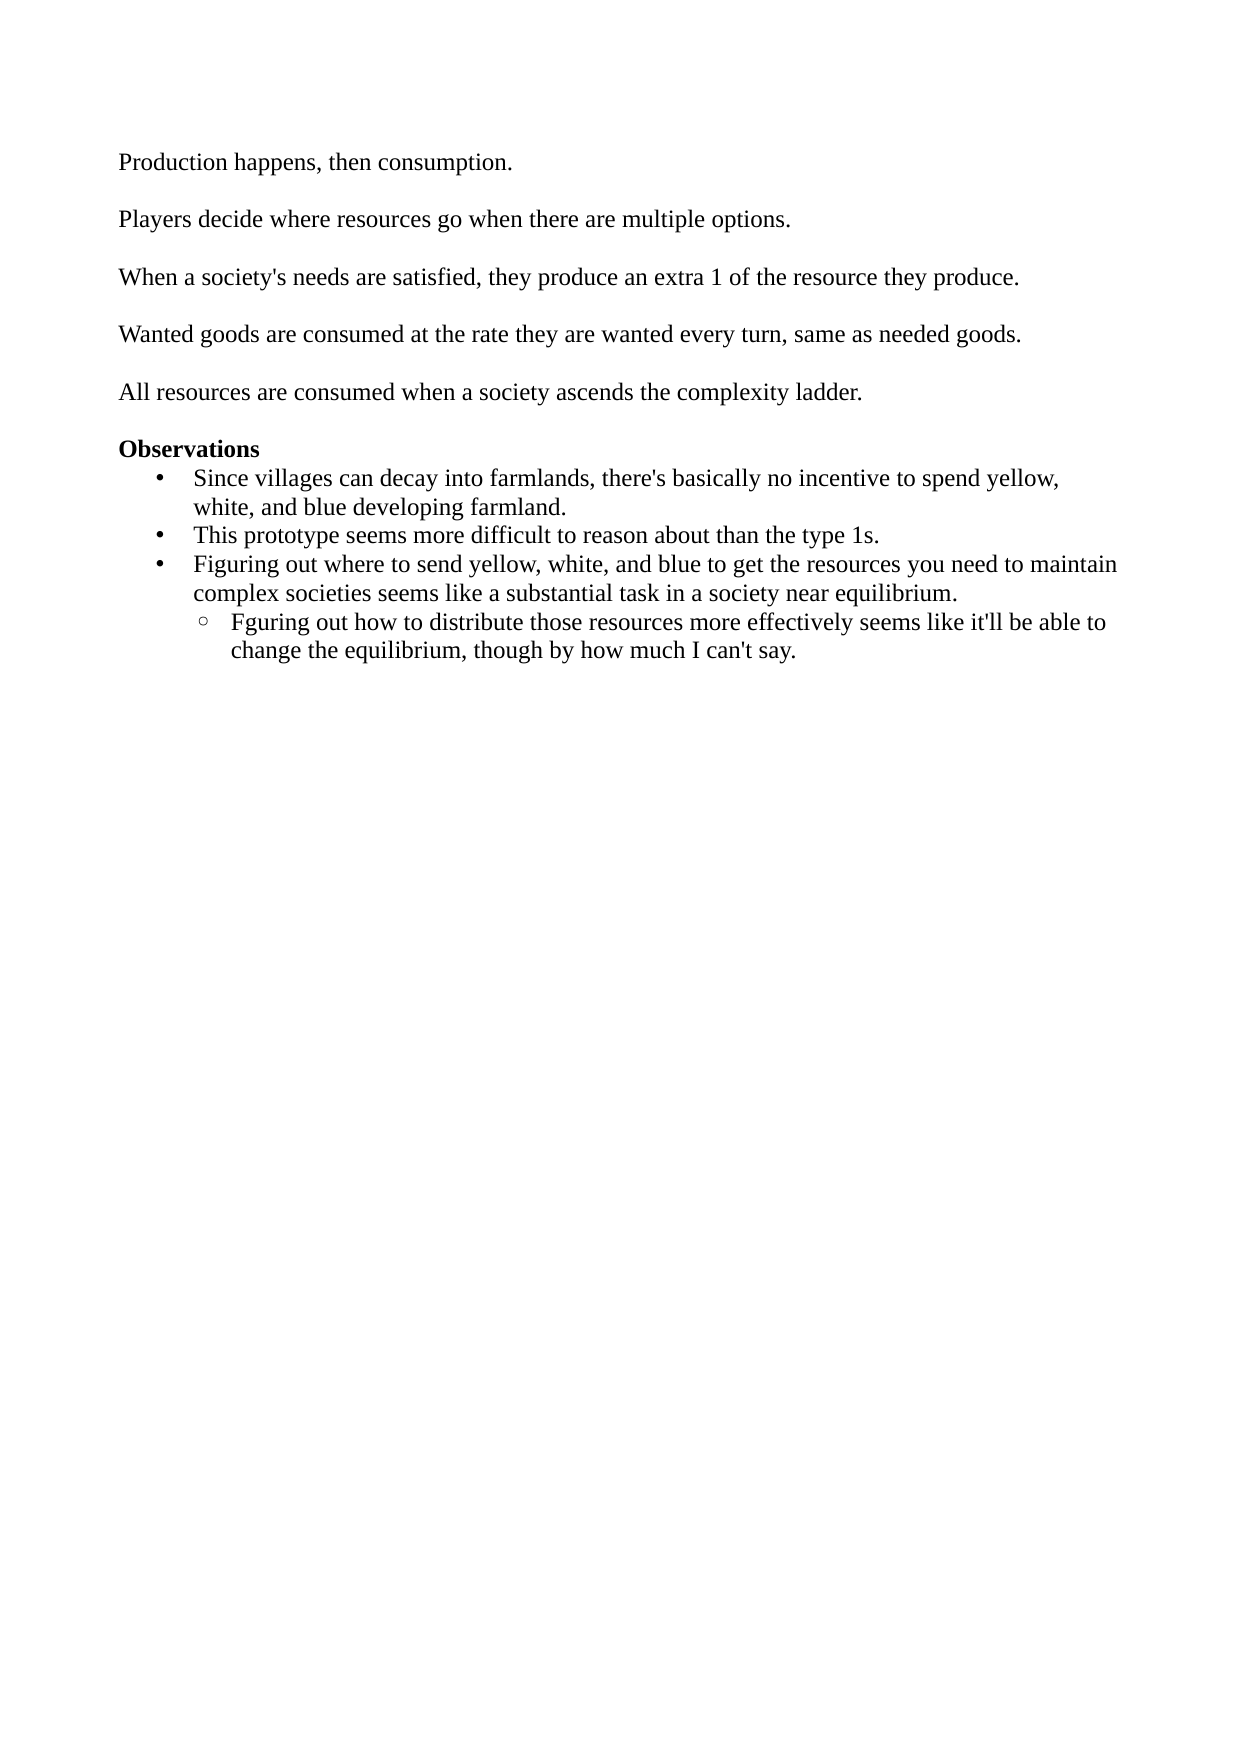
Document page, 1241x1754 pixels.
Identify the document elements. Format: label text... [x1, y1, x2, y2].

text Wanted goods are consumed at the rate they are wanted every turn, same as needed goods. [118, 319, 1122, 348]
text Players decide where resources go when there are multiple options. [118, 204, 1122, 233]
text When a society's needs are satisfied, they produce an extra 1 of the resource they produce. [118, 262, 1122, 291]
text Production happens, then consumption. [118, 147, 1122, 176]
list Since villages can decay into farmlands, there's basically no incentive to spend yellow, white, and blue developing farmland. [156, 463, 1122, 521]
list Fguring out how to distribute those resources more effectively seems like it'll be able to change the equilibrium, though by how much I can't say. [193, 607, 1122, 664]
list This prototype seems more difficult to reason about than the type 1s. [156, 521, 1122, 549]
text All resources are consumed when a society ascends the complexity ladder. [118, 377, 1122, 406]
text Observations [118, 434, 1122, 463]
list Figuring out where to send yellow, white, and blue to get the resources you need to maintain complex societies seems like a substantial task in a society near equilibrium. [156, 549, 1122, 607]
